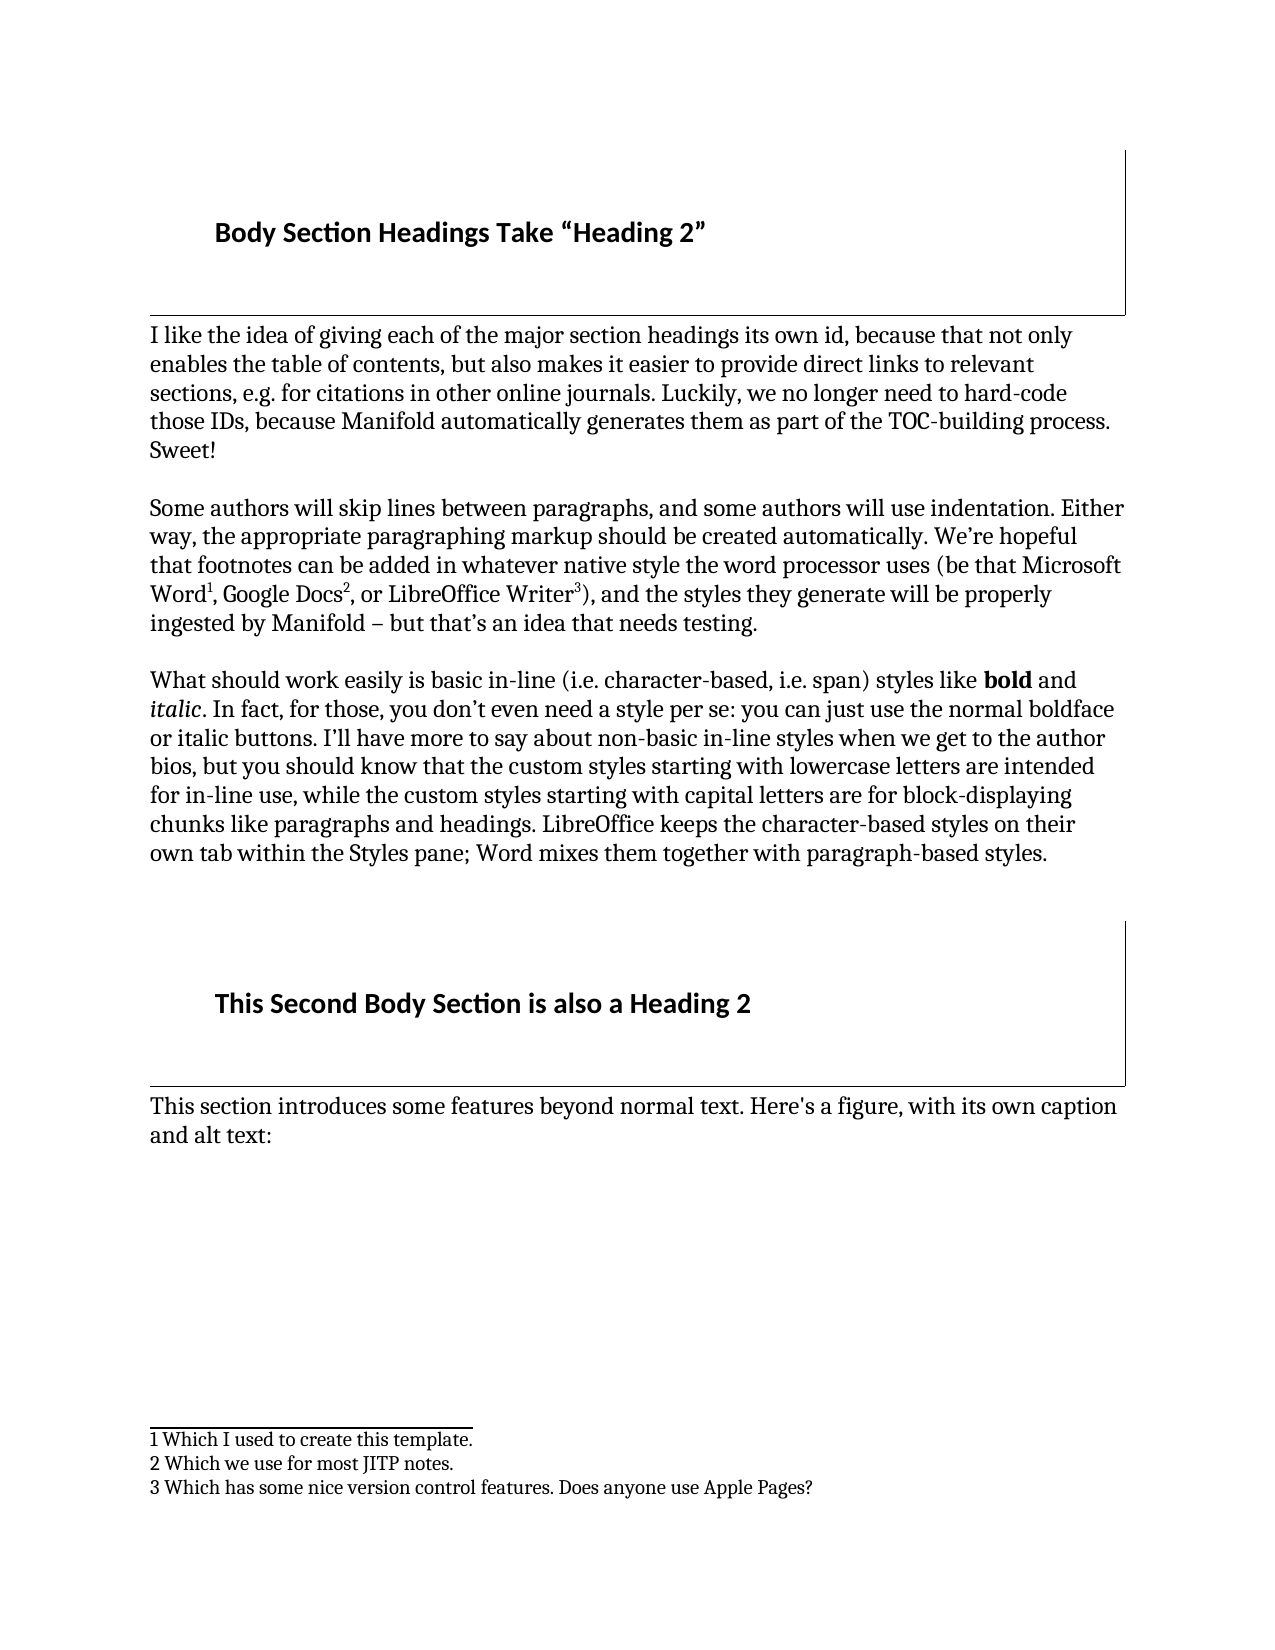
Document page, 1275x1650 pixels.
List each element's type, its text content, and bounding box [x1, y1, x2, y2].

subtitle This Second Body Section is also a Heading 2 [150, 921, 1125, 1086]
text What should work easily is basic in-line (i.e. character-based, i.e. span) styles like bold and italic. In fact, for those, you don’t even need a style per se: you can just use the normal boldface or italic buttons. I’ll have more to say about non-basic in-line styles when we get to the author bios, but you should know that the custom styles starting with lowercase letters are intended for in-line use, while the custom styles starting with capital letters are for block-displaying chunks like paragraphs and headings. LibreOffice keeps the character-based styles on their own tab within the Styles pane; Word mixes them together with paragraph-based styles. [150, 666, 1125, 867]
text This section introduces some features beyond normal text. Here's a figure, with its own caption and alt text: [150, 1092, 1125, 1149]
text Which has some nice version control features. Does anyone use Apple Pages? [150, 1476, 1125, 1500]
text Which we use for most JITP notes. [150, 1452, 1125, 1476]
text Some authors will skip lines between paragraphs, and some authors will use indentation. Either way, the appropriate paragraphing markup should be created automatically. We’re hopeful that footnotes can be added in whatever native style the word processor uses (be that Microsoft Word, Google Docs, or LibreOffice Writer), and the styles they generate will be properly ingested by Manifold – but that’s an idea that needs testing. [150, 493, 1125, 637]
text Which I used to create this template. [150, 1428, 1125, 1452]
text I like the idea of giving each of the major section headings its own id, because that not only enables the table of contents, but also makes it easier to provide direct links to relevant sections, e.g. for citations in other online journals. Luckily, we no longer need to hard-code those IDs, because Manifold automatically generates them as part of the TOC-building process. Sweet! [150, 321, 1125, 465]
subtitle Body Section Headings Take “Heading 2” [150, 150, 1125, 315]
